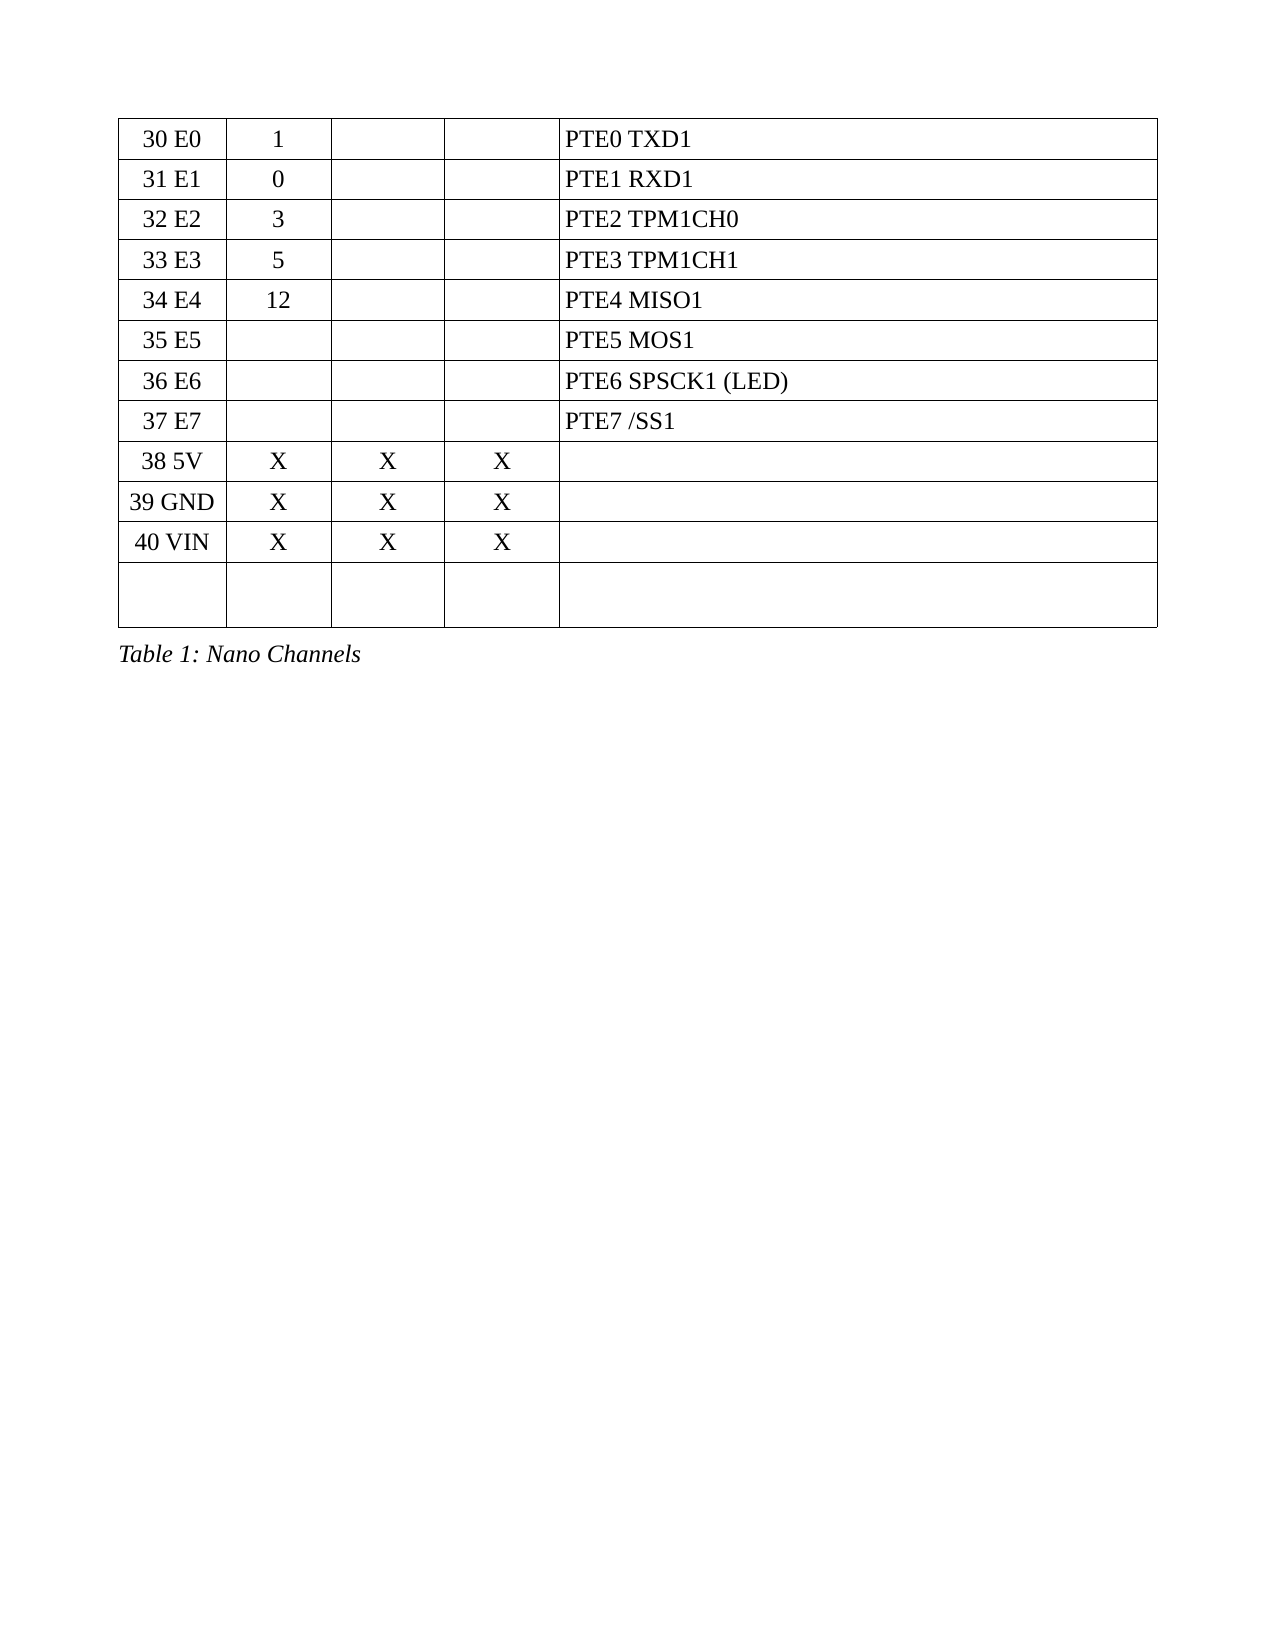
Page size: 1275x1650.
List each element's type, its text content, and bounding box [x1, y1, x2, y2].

table_cell PTE1 RXD1 [560, 160, 1157, 199]
table_cell PTE4 MISO1 [560, 280, 1157, 320]
table_cell 31 E1 [119, 160, 226, 199]
table_cell PTE3 TPM1CH1 [560, 240, 1157, 279]
table_cell 39 GND [119, 482, 226, 521]
table_cell [332, 160, 444, 199]
table_cell 3 [227, 200, 331, 239]
table_cell 1 [227, 119, 331, 158]
table_cell X [332, 482, 444, 521]
table_cell 38 5V [119, 442, 226, 481]
table_cell PTE0 TXD1 [560, 119, 1157, 158]
table_cell [445, 200, 559, 239]
table_cell X [227, 482, 331, 521]
table_cell [445, 401, 559, 441]
table_cell [445, 361, 559, 400]
text Table 1: Nano Channels [118, 639, 1157, 668]
table_cell X [332, 442, 444, 481]
table_cell [332, 200, 444, 239]
table_cell 36 E6 [119, 361, 226, 400]
table_cell X [227, 442, 331, 481]
table_cell [227, 361, 331, 400]
table_cell PTE2 TPM1CH0 [560, 200, 1157, 239]
table_cell X [445, 442, 559, 481]
table_cell [445, 563, 559, 627]
table_cell [445, 280, 559, 320]
table_cell [332, 563, 444, 627]
table_cell [560, 563, 1157, 627]
table_cell [332, 119, 444, 158]
table_cell [560, 442, 1157, 481]
table_cell [332, 321, 444, 360]
table_cell [445, 160, 559, 199]
table_cell PTE6 SPSCK1 (LED) [560, 361, 1157, 400]
table_cell X [227, 522, 331, 562]
table_cell [332, 361, 444, 400]
table_cell [227, 563, 331, 627]
table_cell [119, 563, 226, 627]
table_cell PTE7 /SS1 [560, 401, 1157, 441]
table_cell X [445, 522, 559, 562]
table_cell PTE5 MOS1 [560, 321, 1157, 360]
table_cell [332, 401, 444, 441]
table_cell [445, 240, 559, 279]
table_cell 35 E5 [119, 321, 226, 360]
table_cell [332, 280, 444, 320]
table_cell [227, 401, 331, 441]
table_cell [445, 119, 559, 158]
table_cell [332, 240, 444, 279]
table_cell [560, 522, 1157, 562]
table_cell 5 [227, 240, 331, 279]
table_cell X [332, 522, 444, 562]
table_cell 40 VIN [119, 522, 226, 562]
table_cell [227, 321, 331, 360]
table_cell 34 E4 [119, 280, 226, 320]
table_cell 33 E3 [119, 240, 226, 279]
table_cell 32 E2 [119, 200, 226, 239]
table_cell [560, 482, 1157, 521]
table_cell 37 E7 [119, 401, 226, 441]
table_cell [445, 321, 559, 360]
table_cell 0 [227, 160, 331, 199]
table_cell 12 [227, 280, 331, 320]
table_cell 30 E0 [119, 119, 226, 158]
table_cell X [445, 482, 559, 521]
